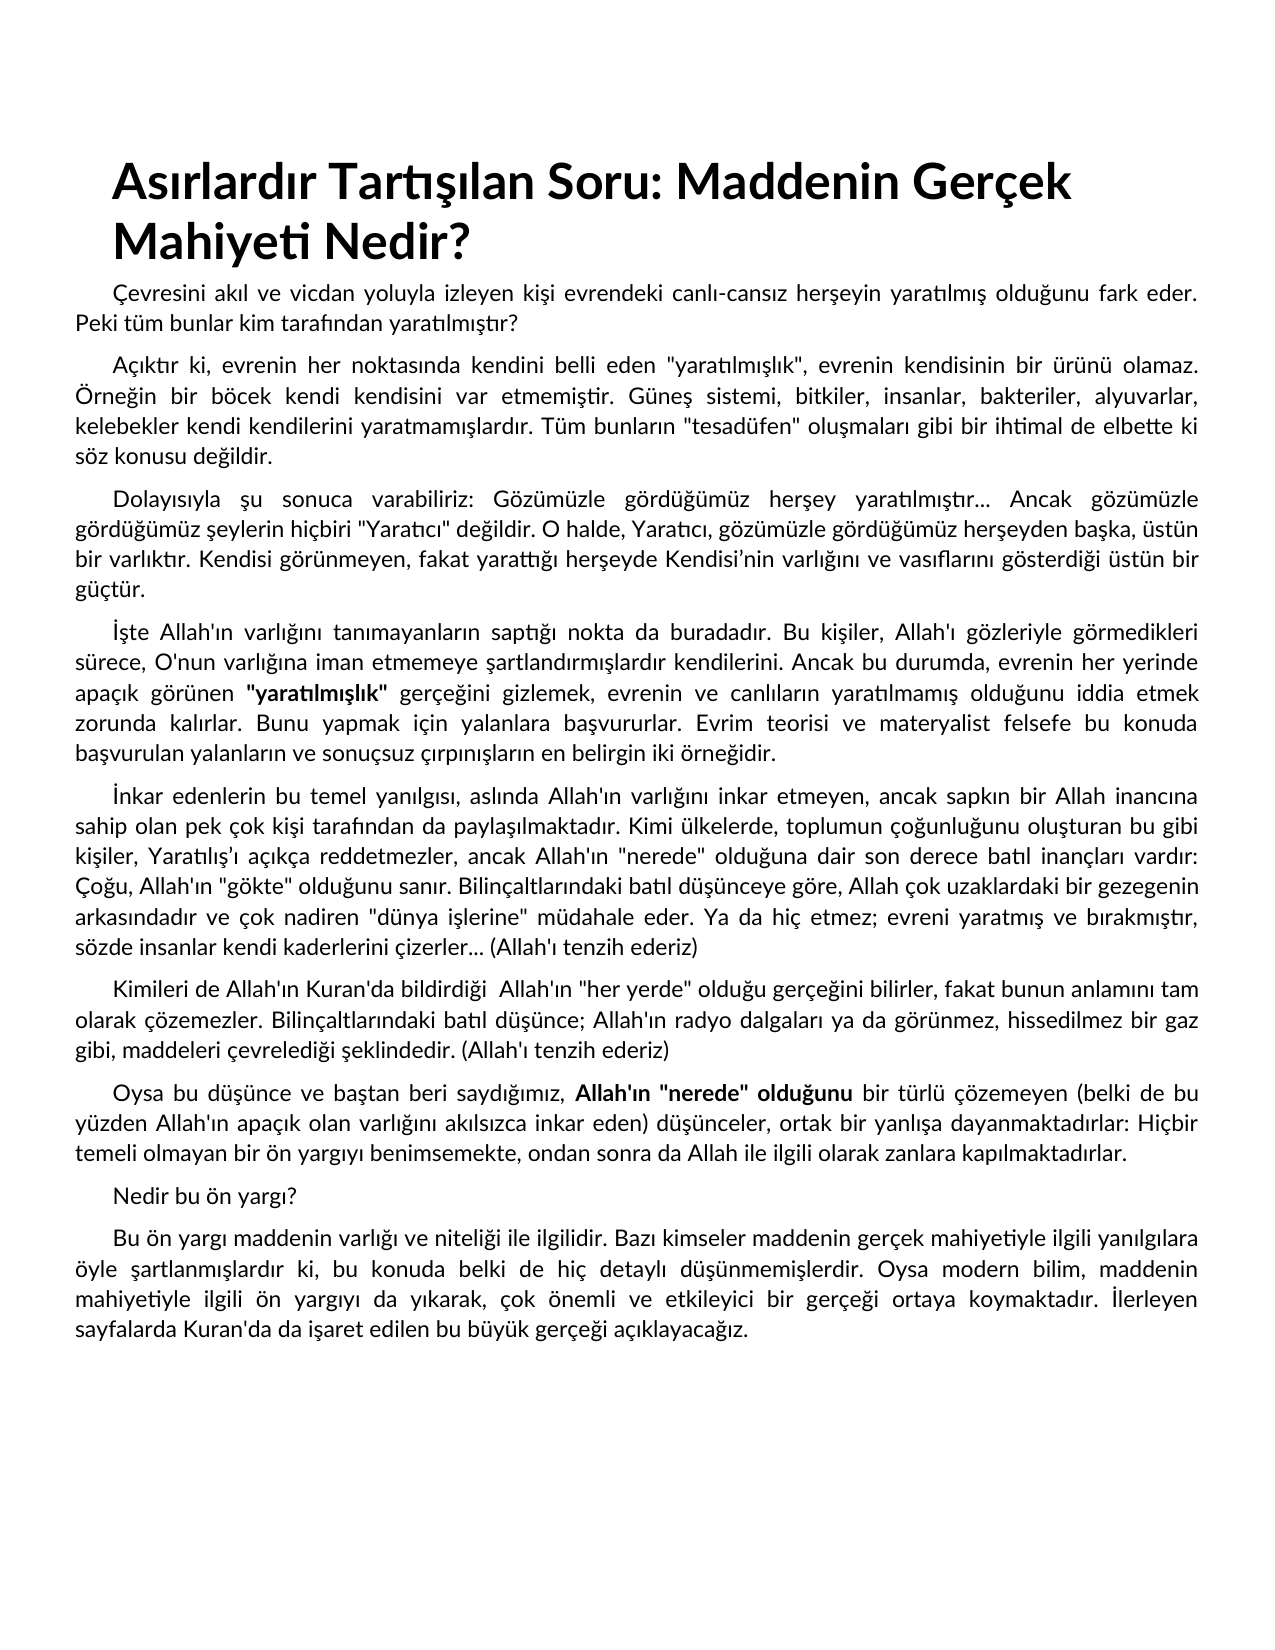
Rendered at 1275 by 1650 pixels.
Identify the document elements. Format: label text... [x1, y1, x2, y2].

text Oysa bu düşünce ve baştan beri saydığımız, Allah'ın "nerede" olduğunu bir türlü çözemeyen (belki de bu yüzden Allah'ın apaçık olan varlığını akılsızca inkar eden) düşünceler, ortak bir yanlışa dayanmaktadırlar: Hiçbir temeli olmayan bir ön yargıyı benimsemekte, ondan sonra da Allah ile ilgili olarak zanlara kapılmaktadırlar. [75, 1078, 1200, 1166]
text Çevresini akıl ve vicdan yoluyla izleyen kişi evrendeki canlı-cansız herşeyin yaratılmış olduğunu fark eder. Peki tüm bunlar kim tarafından yaratılmıştır? [75, 278, 1200, 336]
text Kimileri de Allah'ın Kuran'da bildirdiği Allah'ın "her yerde" olduğu gerçeğini bilirler, fakat bunun anlamını tam olarak çözemezler. Bilinçaltlarındaki batıl düşünce; Allah'ın radyo dalgaları ya da görünmez, hissedilmez bir gaz gibi, maddeleri çevrelediği şeklindedir. (Allah'ı tenzih ederiz) [75, 975, 1200, 1063]
text Açıktır ki, evrenin her noktasında kendini belli eden "yaratılmışlık", evrenin kendisinin bir ürünü olamaz. Örneğin bir böcek kendi kendisini var etmemiştir. Güneş sistemi, bitkiler, insanlar, bakteriler, alyuvarlar, kelebekler kendi kendilerini yaratmamışlardır. Tüm bunların "tesadüfen" oluşmaları gibi bir ihtimal de elbette ki söz konusu değildir. [75, 351, 1200, 469]
text İnkar edenlerin bu temel yanılgısı, aslında Allah'ın varlığını inkar etmeyen, ancak sapkın bir Allah inancına sahip olan pek çok kişi tarafından da paylaşılmaktadır. Kimi ülkelerde, toplumun çoğunluğunu oluşturan bu gibi kişiler, Yaratılış’ı açıkça reddetmezler, ancak Allah'ın "nerede" olduğuna dair son derece batıl inançları vardır: Çoğu, Allah'ın "gökte" olduğunu sanır. Bilinçaltlarındaki batıl düşünceye göre, Allah çok uzaklardaki bir gezegenin arkasındadır ve çok nadiren "dünya işlerine" müdahale eder. Ya da hiç etmez; evreni yaratmış ve bırakmıştır, sözde insanlar kendi kaderlerini çizerler... (Allah'ı tenzih ederiz) [75, 781, 1200, 960]
text Dolayısıyla şu sonuca varabiliriz: Gözümüzle gördüğümüz herşey yaratılmıştır... Ancak gözümüzle gördüğümüz şeylerin hiçbiri "Yaratıcı" değildir. O halde, Yaratıcı, gözümüzle gördüğümüz herşeyden başka, üstün bir varlıktır. Kendisi görünmeyen, fakat yarattığı herşeyde Kendisi’nin varlığını ve vasıflarını gösterdiği üstün bir güçtür. [75, 484, 1200, 603]
subtitle Asırlardır Tartışılan Soru: Maddenin Gerçek Mahiyeti Nedir? [112, 150, 1200, 270]
text Bu ön yargı maddenin varlığı ve niteliği ile ilgilidir. Bazı kimseler maddenin gerçek mahiyetiyle ilgili yanılgılara öyle şartlanmışlardır ki, bu konuda belki de hiç detaylı düşünmemişlerdir. Oysa modern bilim, maddenin mahiyetiyle ilgili ön yargıyı da yıkarak, çok önemli ve etkileyici bir gerçeği ortaya koymaktadır. İlerleyen sayfalarda Kuran'da da işaret edilen bu büyük gerçeği açıklayacağız. [75, 1224, 1200, 1342]
text Nedir bu ön yargı? [75, 1181, 1200, 1209]
text İşte Allah'ın varlığını tanımayanların saptığı nokta da buradadır. Bu kişiler, Allah'ı gözleriyle görmedikleri sürece, O'nun varlığına iman etmemeye şartlandırmışlardır kendilerini. Ancak bu durumda, evrenin her yerinde apaçık görünen "yaratılmışlık" gerçeğini gizlemek, evrenin ve canlıların yaratılmamış olduğunu iddia etmek zorunda kalırlar. Bunu yapmak için yalanlara başvururlar. Evrim teorisi ve materyalist felsefe bu konuda başvurulan yalanların ve sonuçsuz çırpınışların en belirgin iki örneğidir. [75, 618, 1200, 766]
